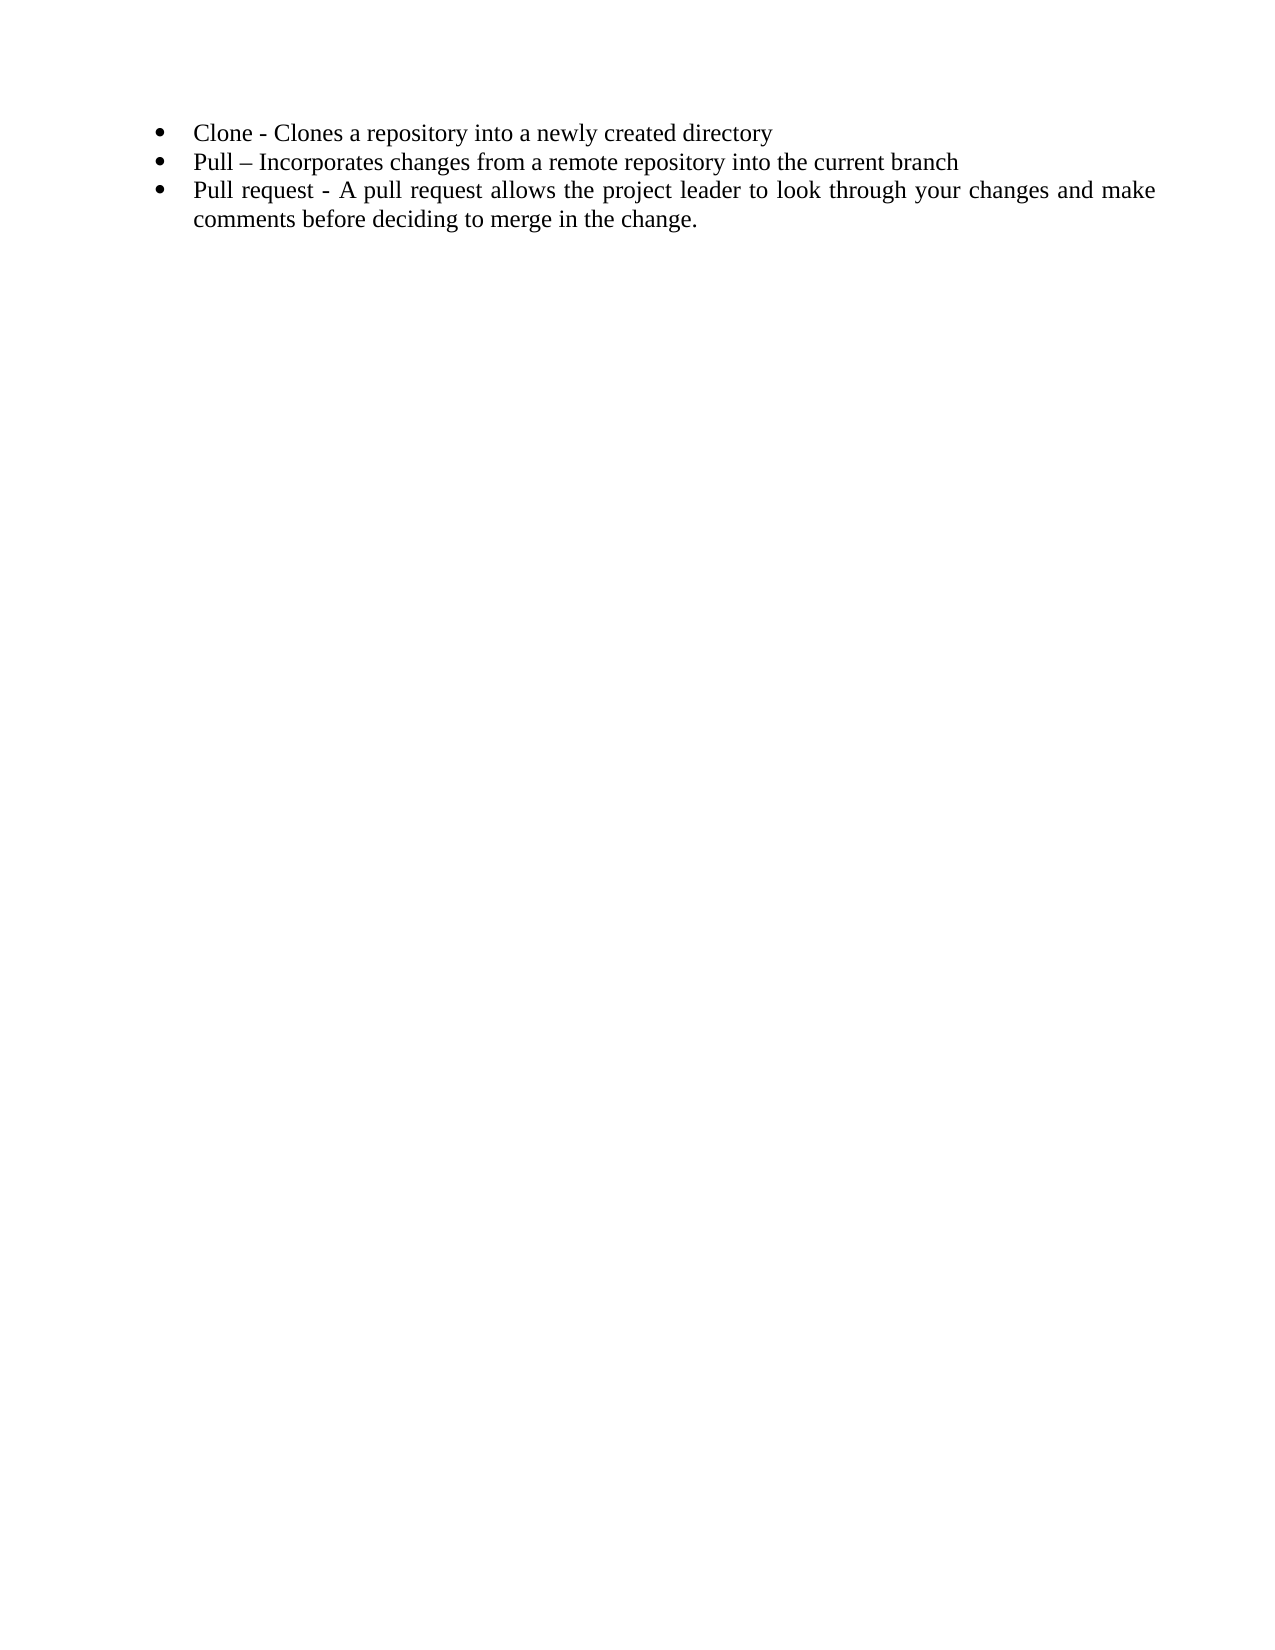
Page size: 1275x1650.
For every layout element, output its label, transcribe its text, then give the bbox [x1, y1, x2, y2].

list Clone - Clones a repository into a newly created directory [156, 118, 1157, 147]
list Pull – Incorporates changes from a remote repository into the current branch [156, 147, 1157, 176]
list Pull request - A pull request allows the project leader to look through your changes and make comments before deciding to merge in the change. [156, 176, 1157, 233]
